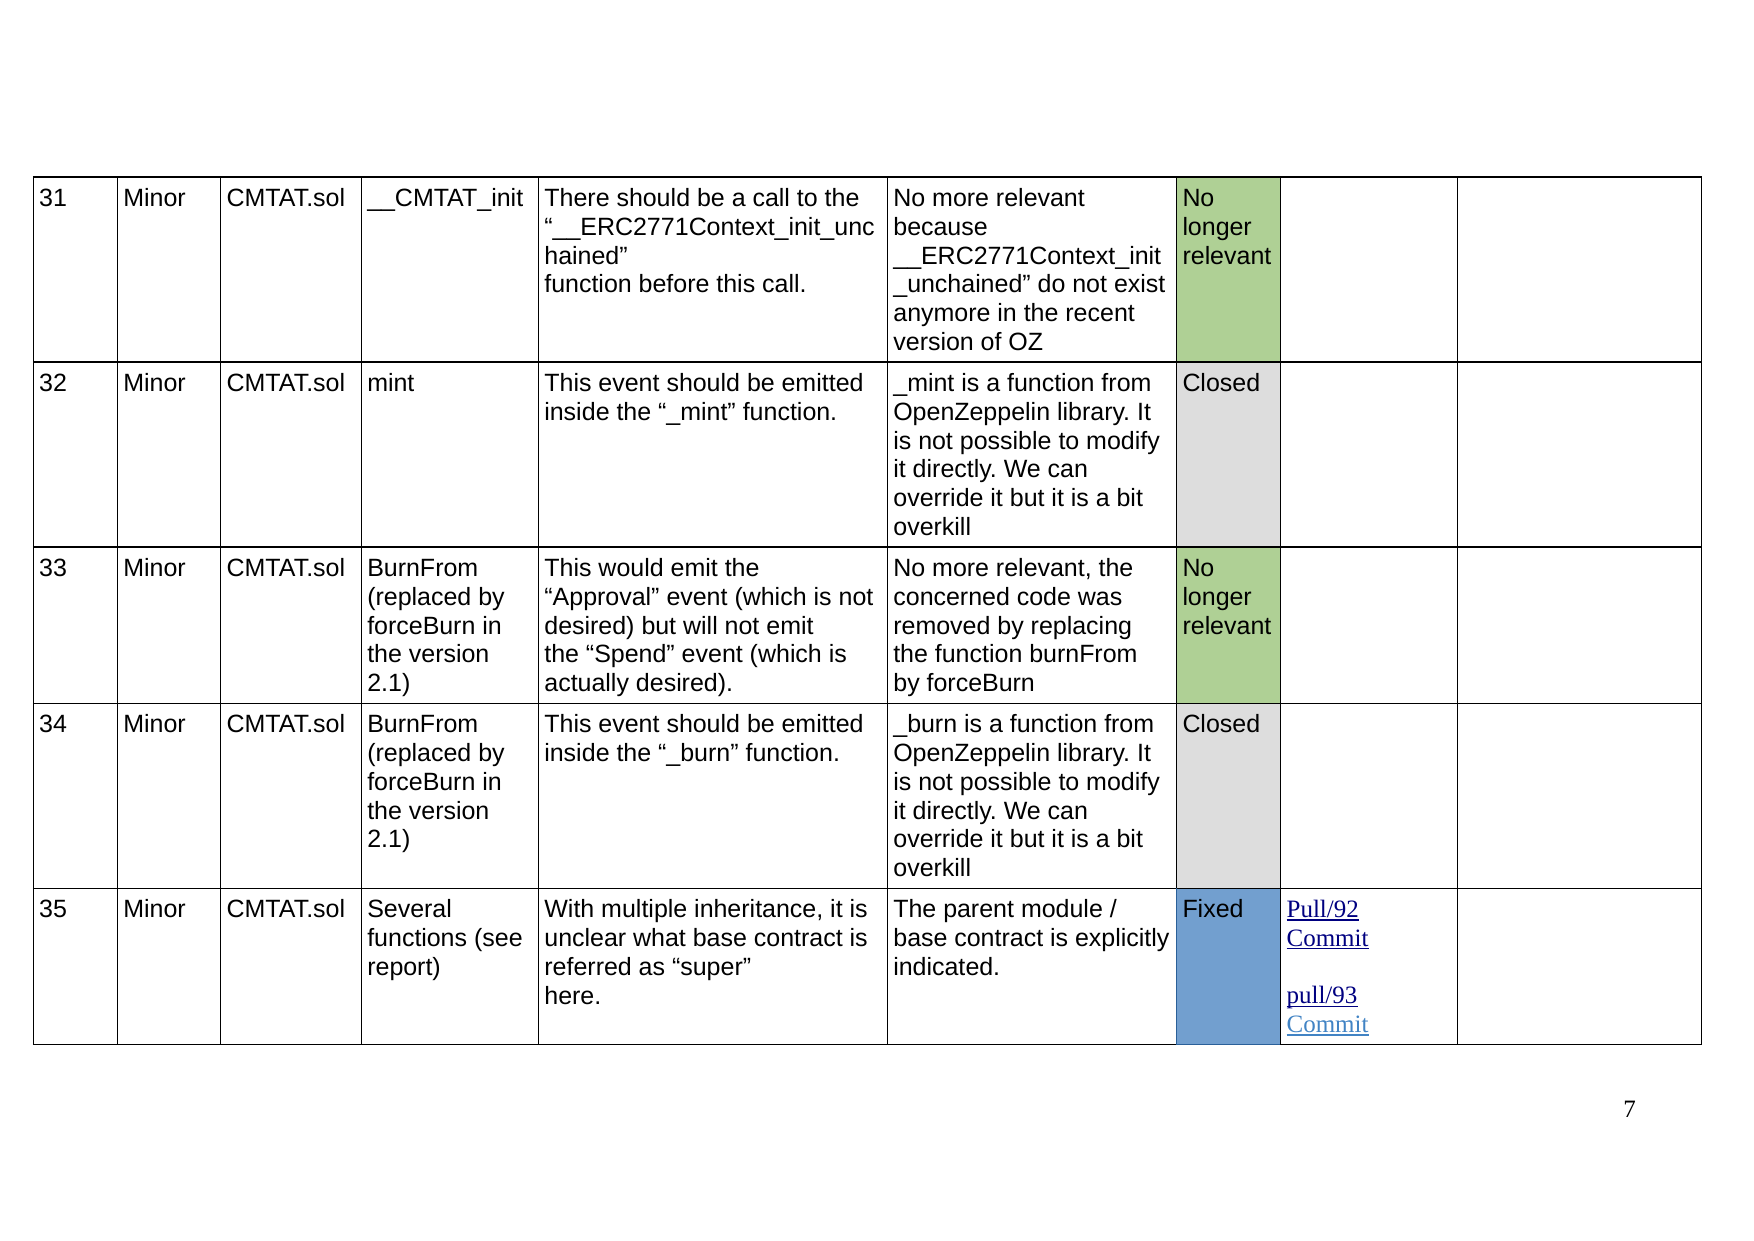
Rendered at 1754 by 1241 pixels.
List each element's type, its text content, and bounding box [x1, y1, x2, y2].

table_cell CMTAT.sol [221, 704, 361, 888]
table_cell [1281, 178, 1457, 361]
table_cell [1458, 889, 1701, 1044]
table_cell [1458, 178, 1701, 361]
table_cell 31 [34, 178, 117, 361]
table_cell mint [362, 363, 538, 546]
table_cell CMTAT.sol [221, 889, 361, 1044]
table_cell Minor [118, 889, 220, 1044]
table_cell BurnFrom (replaced by forceBurn in the version 2.1) [362, 704, 538, 888]
table_cell The parent module / base contract is explicitly indicated. [888, 889, 1176, 1044]
table_cell There should be a call to the “__ERC2771Context_init_unchained” function before this call. [539, 178, 887, 361]
table_cell Closed [1177, 363, 1280, 546]
table_cell [1458, 704, 1701, 888]
table_cell No longer relevant [1177, 178, 1280, 361]
table_cell BurnFrom (replaced by forceBurn in the version 2.1) [362, 548, 538, 703]
table_cell No longer relevant [1177, 548, 1280, 703]
table_cell 33 [34, 548, 117, 703]
table_cell Several functions (see report) [362, 889, 538, 1044]
table_cell This event should be emitted inside the “_burn” function. [539, 704, 887, 888]
table_cell With multiple inheritance, it is unclear what base contract is referred as “super” here. [539, 889, 887, 1044]
table_cell [1281, 704, 1457, 888]
table_cell Minor [118, 178, 220, 361]
table_cell [1281, 363, 1457, 546]
table_cell Fixed [1177, 889, 1280, 1044]
table_cell __CMTAT_init [362, 178, 538, 361]
table_cell 34 [34, 704, 117, 888]
table_cell This event should be emitted inside the “_mint” function. [539, 363, 887, 546]
table_cell Minor [118, 363, 220, 546]
table_cell Minor [118, 548, 220, 703]
table_cell Pull/92 Commit pull/93 Commit [1281, 889, 1457, 1044]
table_cell No more relevant because __ERC2771Context_init_unchained” do not exist anymore in the recent version of OZ [888, 178, 1176, 361]
table_cell CMTAT.sol [221, 178, 361, 361]
table_cell Minor [118, 704, 220, 888]
table_cell [1458, 548, 1701, 703]
table_cell [1458, 363, 1701, 546]
table_cell CMTAT.sol [221, 548, 361, 703]
table_cell No more relevant, the concerned code was removed by replacing the function burnFrom by forceBurn [888, 548, 1176, 703]
table_cell _burn is a function from OpenZeppelin library. It is not possible to modify it directly. We can override it but it is a bit overkill [888, 704, 1176, 888]
table_cell 35 [34, 889, 117, 1044]
table_cell CMTAT.sol [221, 363, 361, 546]
table_cell [1281, 548, 1457, 703]
table_cell Closed [1177, 704, 1280, 888]
table_cell 32 [34, 363, 117, 546]
table_cell _mint is a function from OpenZeppelin library. It is not possible to modify it directly. We can override it but it is a bit overkill [888, 363, 1176, 546]
table_cell This would emit the “Approval” event (which is not desired) but will not emit the “Spend” event (which is actually desired). [539, 548, 887, 703]
